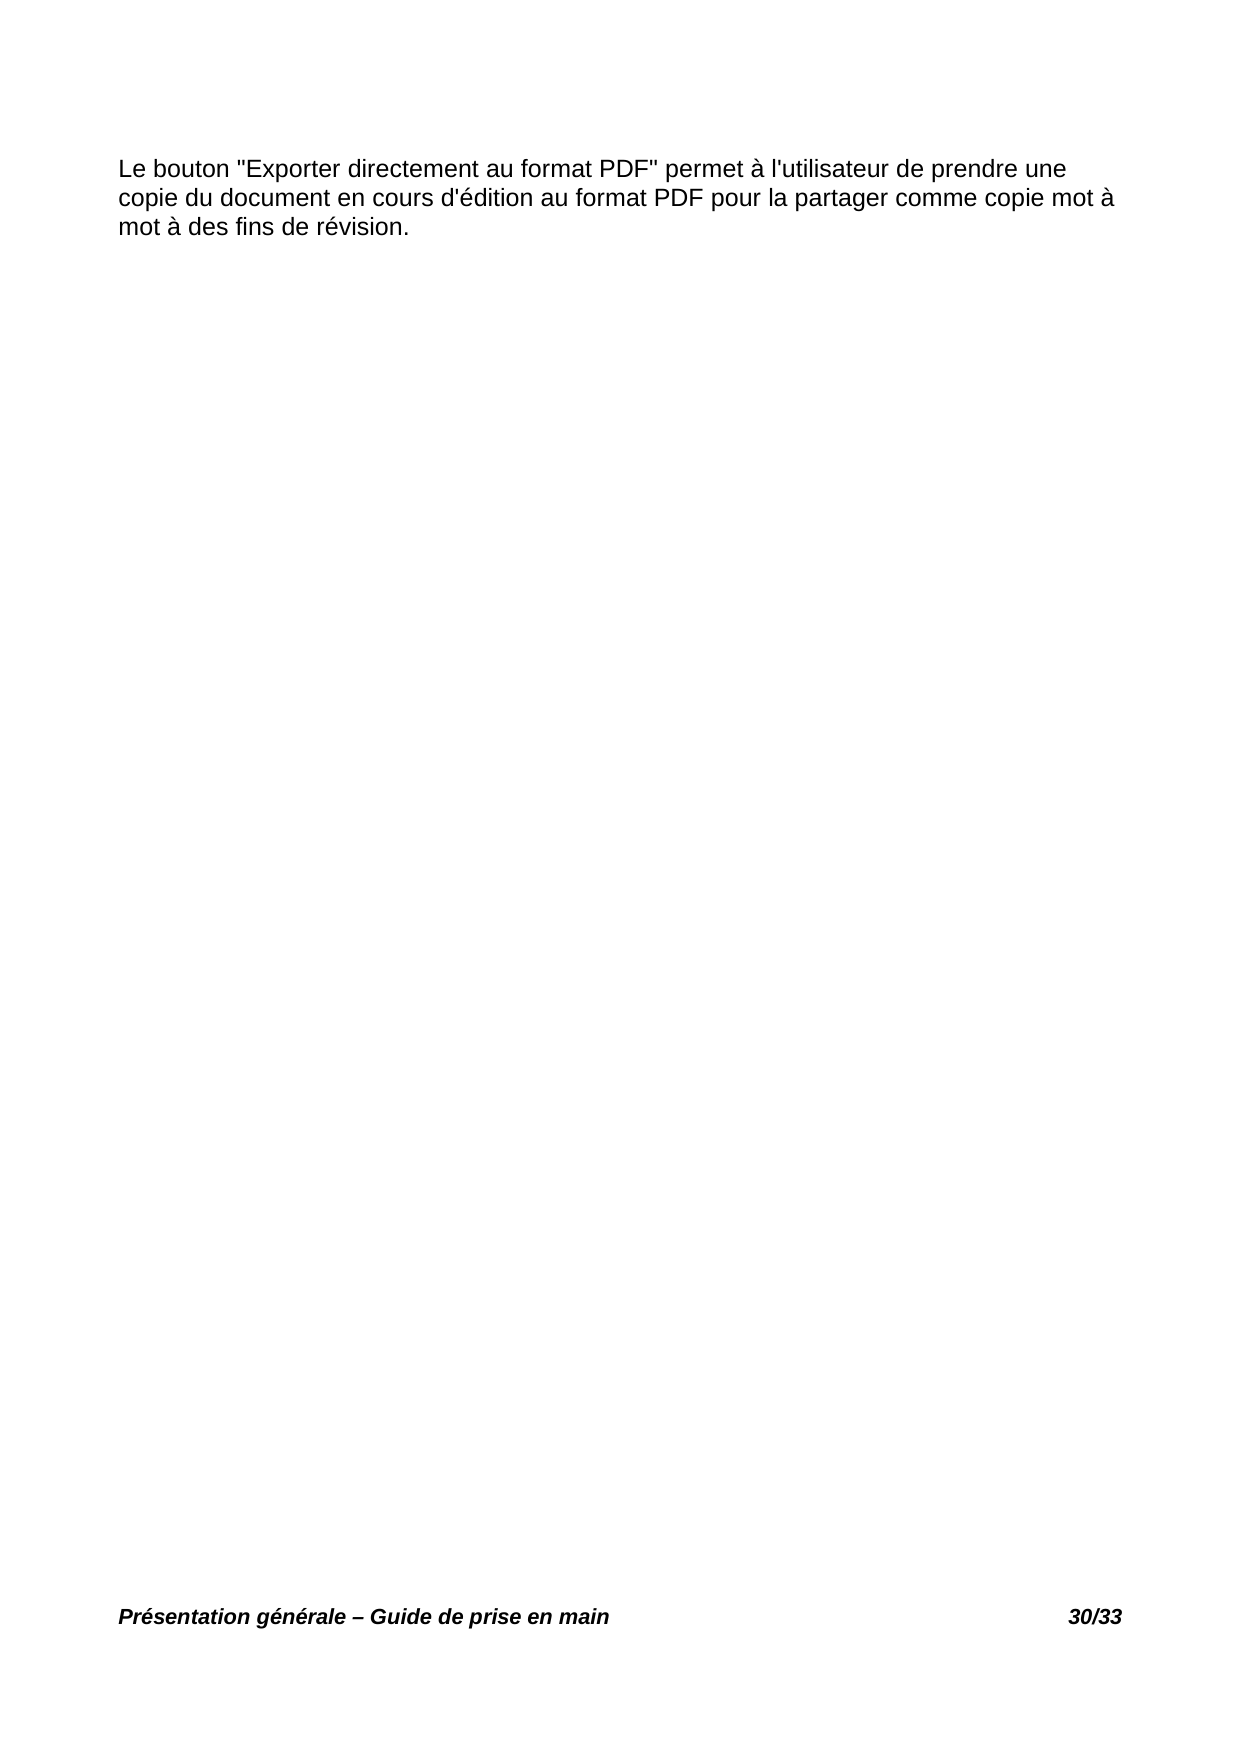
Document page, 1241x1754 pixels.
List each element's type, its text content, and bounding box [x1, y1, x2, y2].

text Le bouton "Exporter directement au format PDF" permet à l'utilisateur de prendre une copie du document en cours d'édition au format PDF pour la partager comme copie mot à mot à des fins de révision. [118, 154, 1122, 241]
